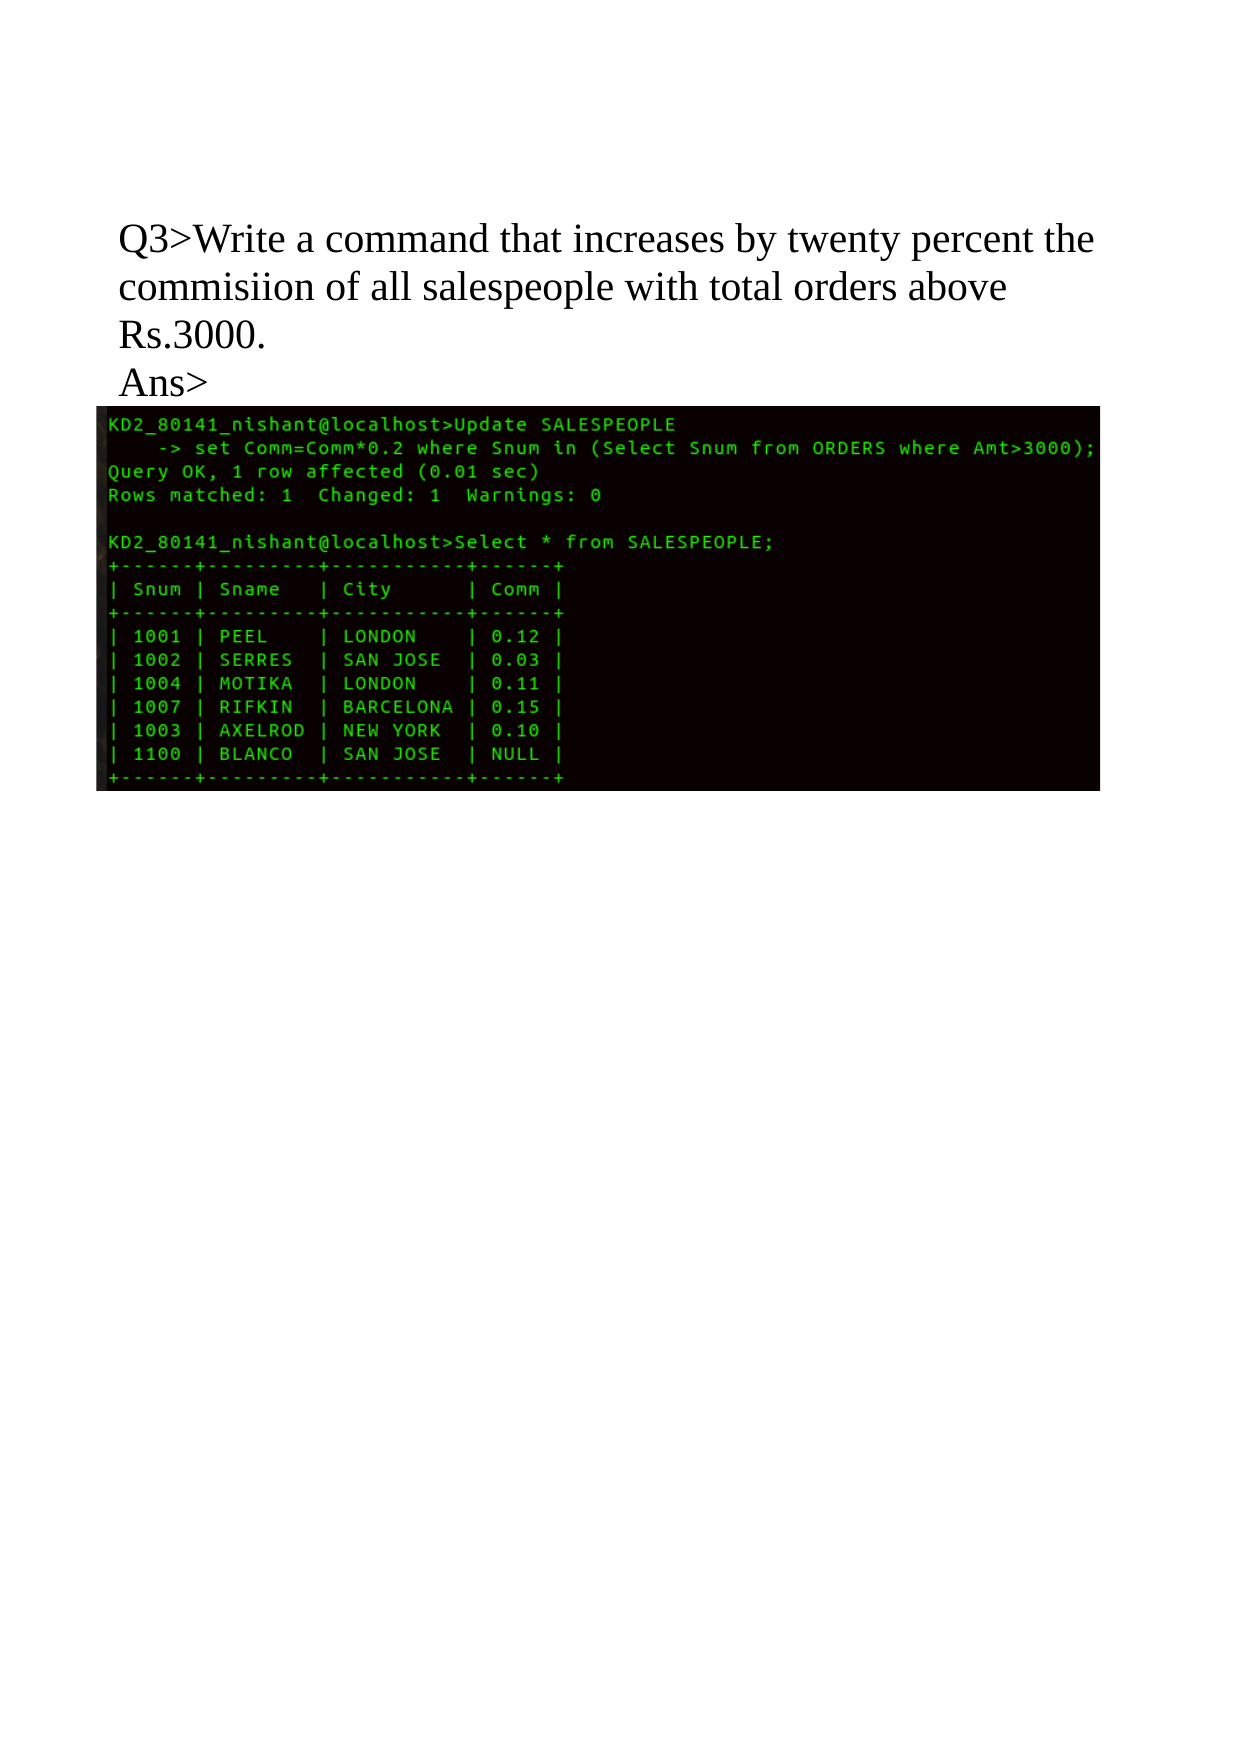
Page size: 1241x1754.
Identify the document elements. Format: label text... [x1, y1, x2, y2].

picture [96, 406, 1101, 791]
text Ans> [118, 358, 1122, 406]
text Q3>Write a command that increases by twenty percent the commisiion of all salespeople with total orders above Rs.3000. [118, 214, 1122, 358]
